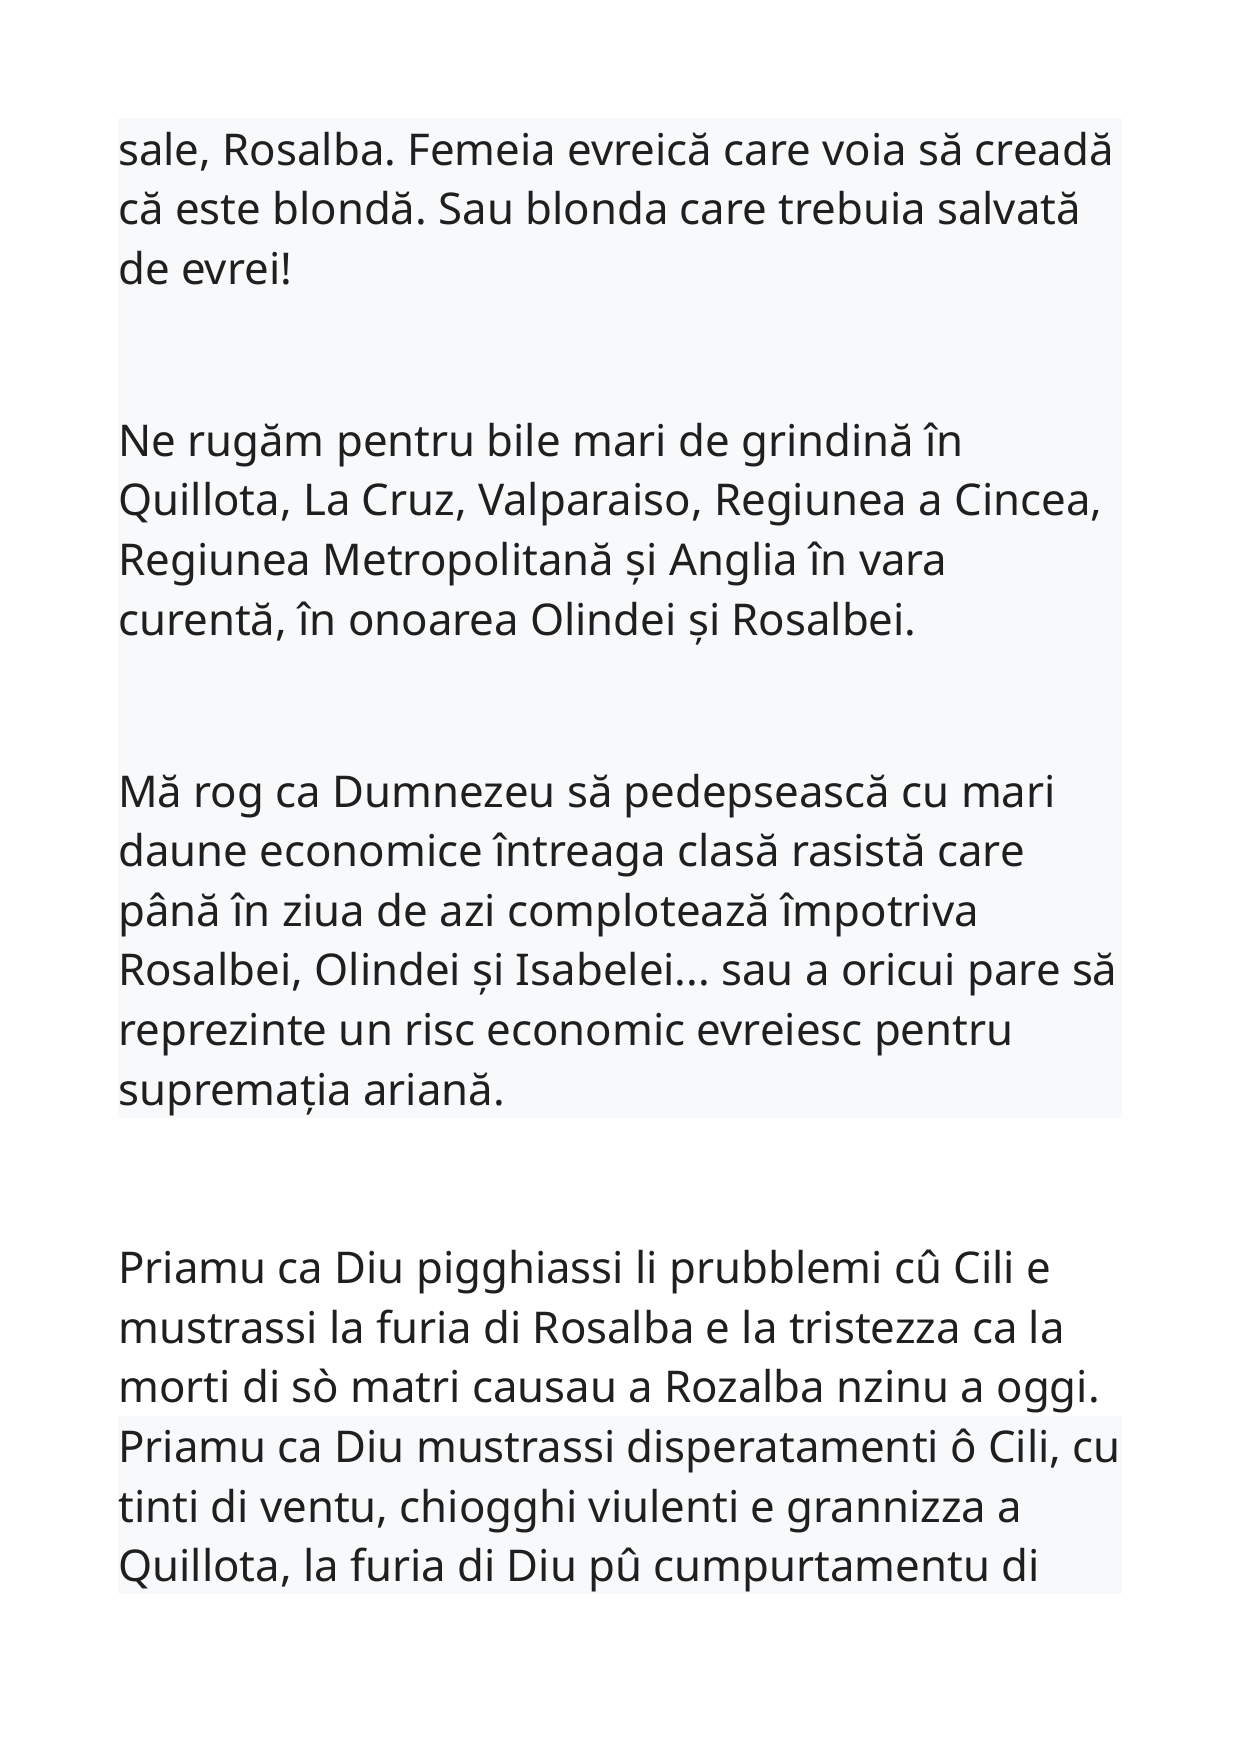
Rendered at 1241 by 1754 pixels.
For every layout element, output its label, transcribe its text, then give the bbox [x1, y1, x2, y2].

text sale, Rosalba. Femeia evreică care voia să creadă că este blondă. Sau blonda care trebuia salvată de evrei! [118, 118, 1122, 297]
text Ne rugăm pentru bile mari de grindină în Quillota, La Cruz, Valparaiso, Regiunea a Cincea, Regiunea Metropolitană și Anglia în vara curentă, în onoarea Olindei și Rosalbei. [118, 409, 1122, 648]
text Priamu ca Diu pigghiassi li prubblemi cû Cili e mustrassi la furia di Rosalba e la tristezza ca la morti di sò matri causau a Rozalba nzinu a oggi. [118, 1237, 1122, 1416]
text Priamu ca Diu mustrassi disperatamenti ô Cili, cu tinti di ventu, chiogghi viulenti e grannizza a Quillota, la furia di Diu pû cumpurtamentu di [118, 1416, 1122, 1594]
text Mă rog ca Dumnezeu să pedepsească cu mari daune economice întreaga clasă rasistă care până în ziua de azi complotează împotriva Rosalbei, Olindei și Isabelei... sau a oricui pare să reprezinte un risc economic evreiesc pentru supremația ariană. [118, 760, 1122, 1118]
